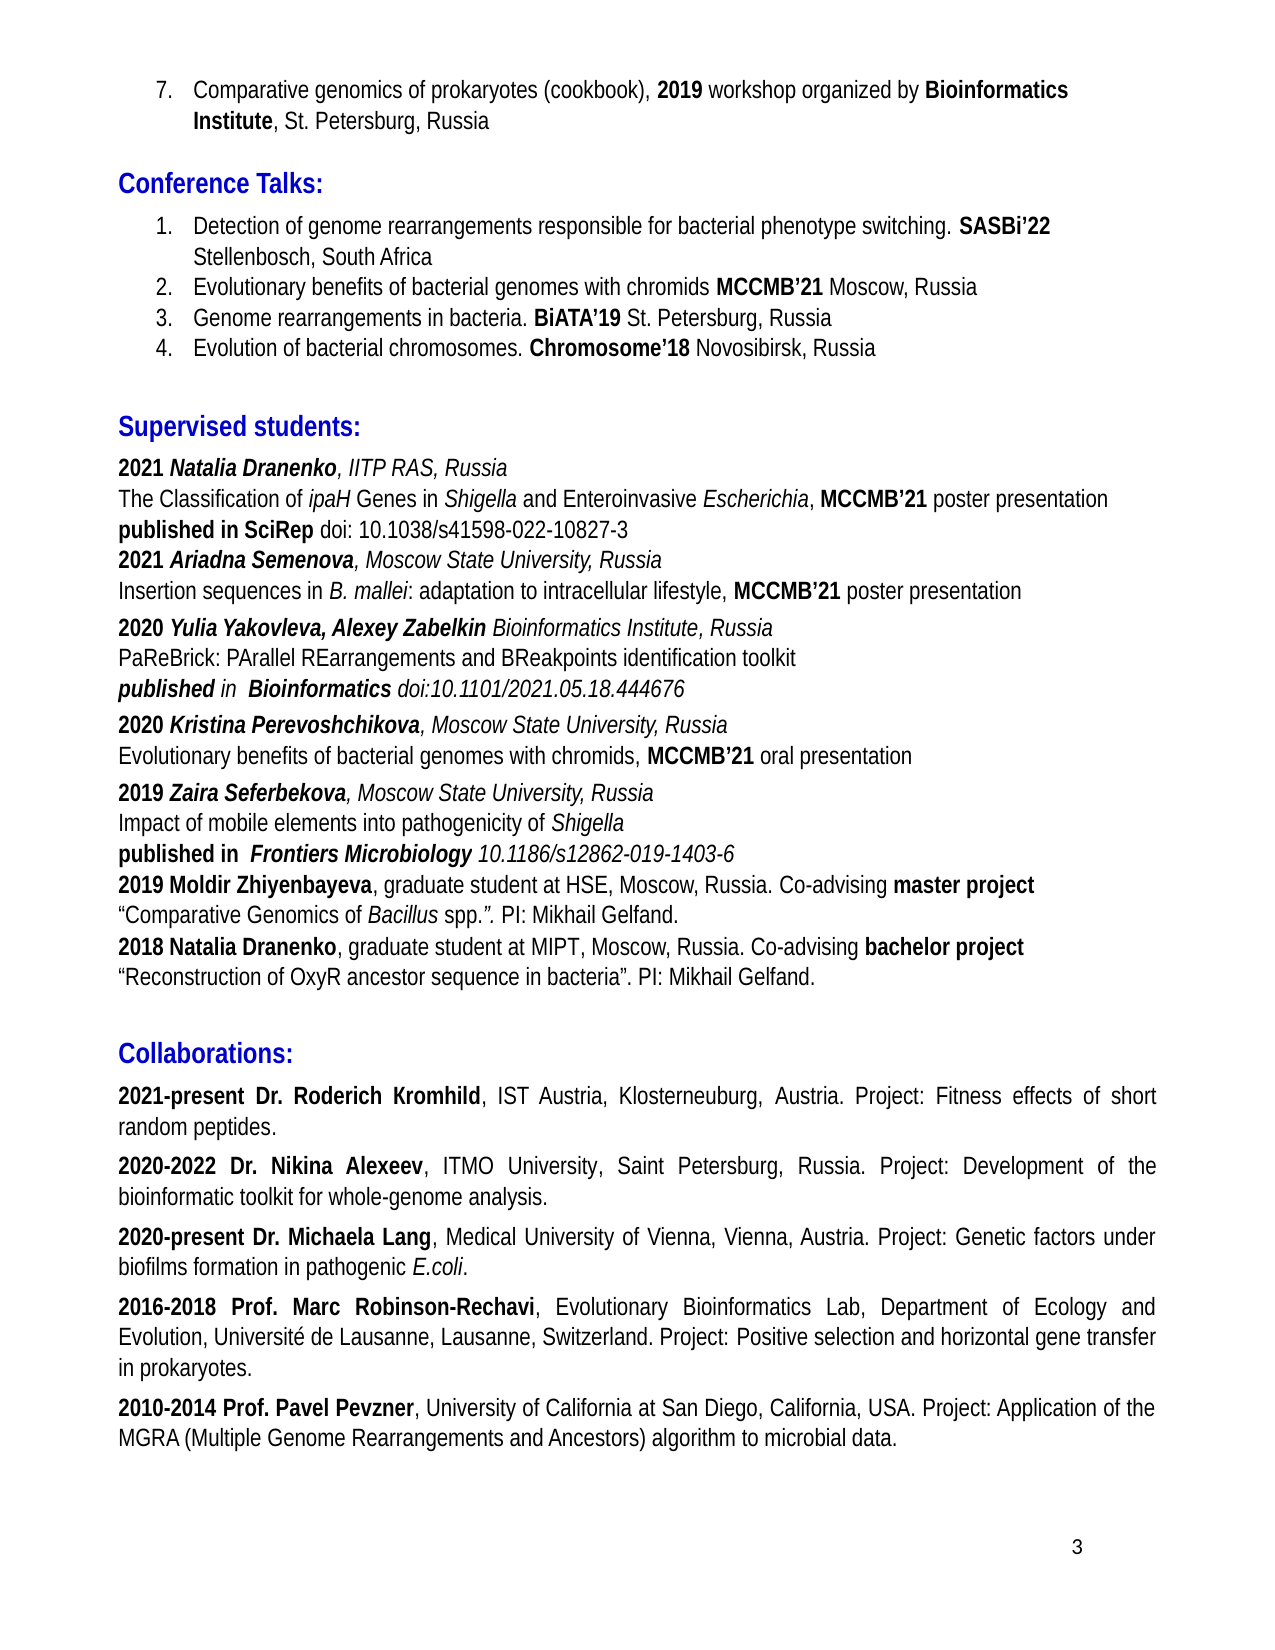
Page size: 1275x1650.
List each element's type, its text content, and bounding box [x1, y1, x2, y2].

text The Classification of ipaH Genes in Shigella and Enteroinvasive Escherichia, MCCMB’21 poster presentation [118, 484, 1157, 513]
text 2010-2014 Prof. Pavel Pevzner, University of California at San Diego, California, USA. Project: Application of the MGRA (Multiple Genome Rearrangements and Ancestors) algorithm to microbial data. [118, 1392, 1157, 1452]
list 2018 Natalia Dranenko, graduate student at MIPT, Moscow, Russia. Co-advising bachelor project “Reconstruction of OxyR ancestor sequence in bacteria”. PI: Mikhail Gelfand. [118, 931, 1157, 991]
text 2020-present Dr. Michaela Lang, Medical University of Vienna, Vienna, Austria. Project: Genetic factors under biofilms formation in pathogenic E.coli. [118, 1221, 1157, 1281]
list published in Frontiers Microbiology 10.1186/s12862-019-1403-6 [118, 839, 1157, 868]
text Evolutionary benefits of bacterial genomes with chromids, MCCMB’21 oral presentation [118, 741, 1157, 770]
text 2021 Natalia Dranenko, IITP RAS, Russia [118, 453, 1157, 482]
list 2020 Kristina Perevoshchikova, Moscow State University, Russia [118, 710, 1157, 739]
text 2020-2022 Dr. Nikina Alexeev, ITMO University, Saint Petersburg, Russia. Project: Development of the bioinformatic toolkit for whole-genome analysis. [118, 1151, 1157, 1211]
list 2020 Yulia Yakovleva, Alexey Zabelkin Bioinformatics Institute, Russia [118, 612, 1157, 641]
text published in SciRep doi: 10.1038/s41598-022-10827-3 [118, 514, 1157, 543]
list Insertion sequences in B. mallei: adaptation to intracellular lifestyle, MCCMB’21 poster presentation [118, 576, 1157, 604]
list Genome rearrangements in bacteria. BiATA’19 St. Petersburg, Russia [156, 303, 1157, 331]
list Impact of mobile elements into pathogenicity of Shigella [118, 808, 1157, 837]
list Comparative genomics of prokaryotes (cookbook), 2019 workshop organized by Bioinformatics Institute, St. Petersburg, Russia [156, 75, 1157, 134]
text 2016-2018 Prof. Marc Robinson-Rechavi, Evolutionary Bioinformatics Lab, Department of Ecology and Evolution, Université de Lausanne, Lausanne, Switzerland. Project: Positive selection and horizontal gene transfer in prokaryotes. [118, 1292, 1157, 1382]
list Evolution of bacterial chromosomes. Chromosome’18 Novosibirsk, Russia [156, 333, 1157, 362]
list Detection of genome rearrangements responsible for bacterial phenotype switching. SASBi’22 Stellenbosch, South Africa [156, 211, 1157, 270]
list 2019 Moldir Zhiyenbayeva, graduate student at HSE, Moscow, Russia. Co-advising master project “Comparative Genomics of Bacillus spp.”. PI: Mikhail Gelfand. [118, 869, 1157, 929]
list 2021 Ariadna Semenova, Moscow State University, Russia [118, 545, 1157, 574]
list 2019 Zaira Seferbekova, Moscow State University, Russia [118, 778, 1157, 806]
text Conference Talks: [118, 166, 1157, 199]
list Supervised students: [118, 409, 1157, 442]
list PaReBrick: PArallel REarrangements and BReakpoints identification toolkit [118, 643, 1157, 672]
list published in Bioinformatics doi:10.1101/2021.05.18.444676 [118, 674, 1157, 702]
text 2021-present Dr. Roderich Кromhild, IST Austria, Klosterneuburg, Austria. Project: Fitness effects of short random peptides. [118, 1081, 1157, 1140]
text Collaborations: [118, 1036, 1157, 1070]
list Evolutionary benefits of bacterial genomes with chromids MCCMB’21 Moscow, Russia [156, 272, 1157, 301]
